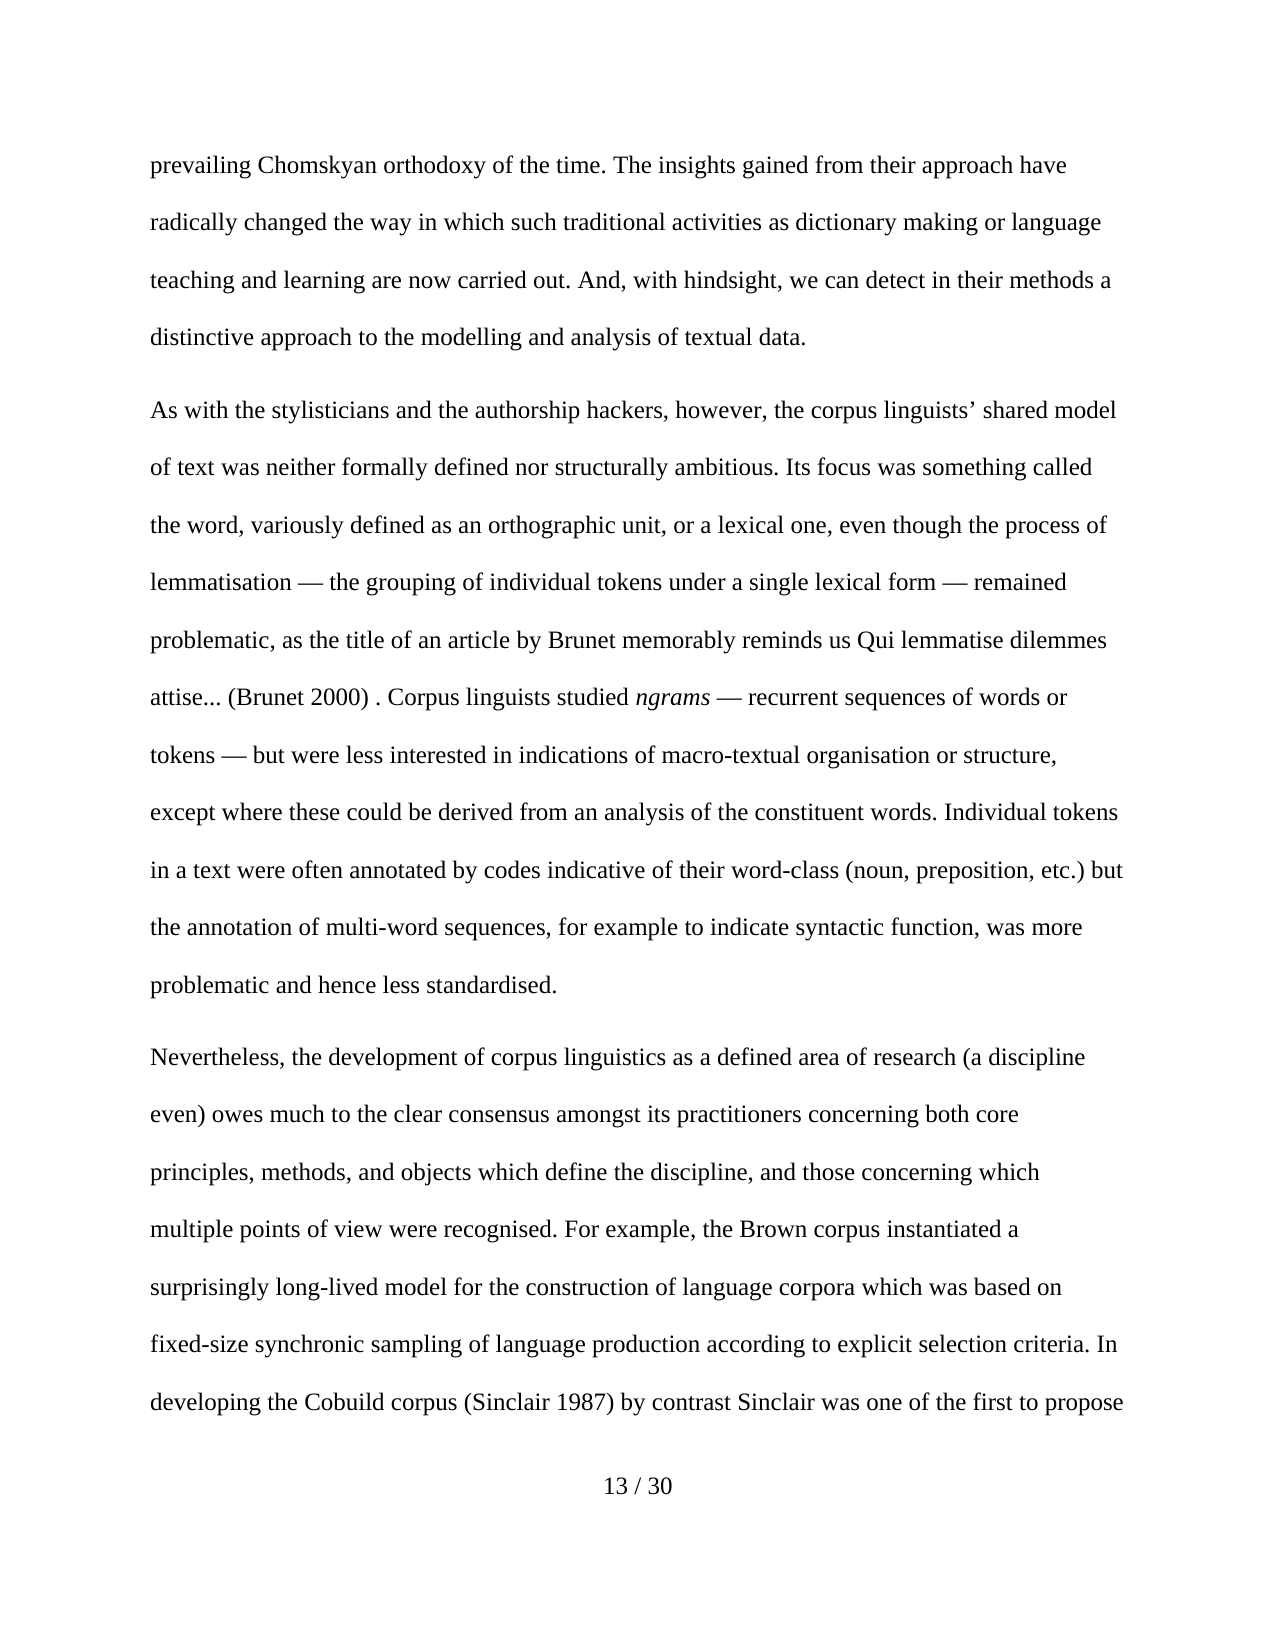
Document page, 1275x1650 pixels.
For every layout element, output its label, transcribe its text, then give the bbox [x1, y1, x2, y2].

text prevailing Chomskyan orthodoxy of the time. The insights gained from their approach have radically changed the way in which such traditional activities as dictionary making or language teaching and learning are now carried out. And, with hindsight, we can detect in their methods a distinctive approach to the modelling and analysis of textual data. [150, 150, 1125, 351]
text As with the stylisticians and the authorship hackers, however, the corpus linguists’ shared model of text was neither formally defined nor structurally ambitious. Its focus was something called the word, variously defined as an orthographic unit, or a lexical one, even though the process of lemmatisation — the grouping of individual tokens under a single lexical form — remained problematic, as the title of an article by Brunet memorably reminds us Qui lemmatise dilemmes attise... (Brunet 2000) . Corpus linguists studied ngrams — recurrent sequences of words or tokens — but were less interested in indications of macro-textual organisation or structure, except where these could be derived from an analysis of the constituent words. Individual tokens in a text were often annotated by codes indicative of their word-class (noun, preposition, etc.) but the annotation of multi-word sequences, for example to indicate syntactic function, was more problematic and hence less standardised. [150, 395, 1125, 998]
text Nevertheless, the development of corpus linguistics as a defined area of research (a discipline even) owes much to the clear consensus amongst its practitioners concerning both core principles, methods, and objects which define the discipline, and those concerning which multiple points of view were recognised. For example, the Brown corpus instantiated a surprisingly long-lived model for the construction of language corpora which was based on fixed-size synchronic sampling of language production according to explicit selection criteria. In developing the Cobuild corpus (Sinclair 1987) by contrast Sinclair was one of the first to propose [150, 1042, 1125, 1416]
